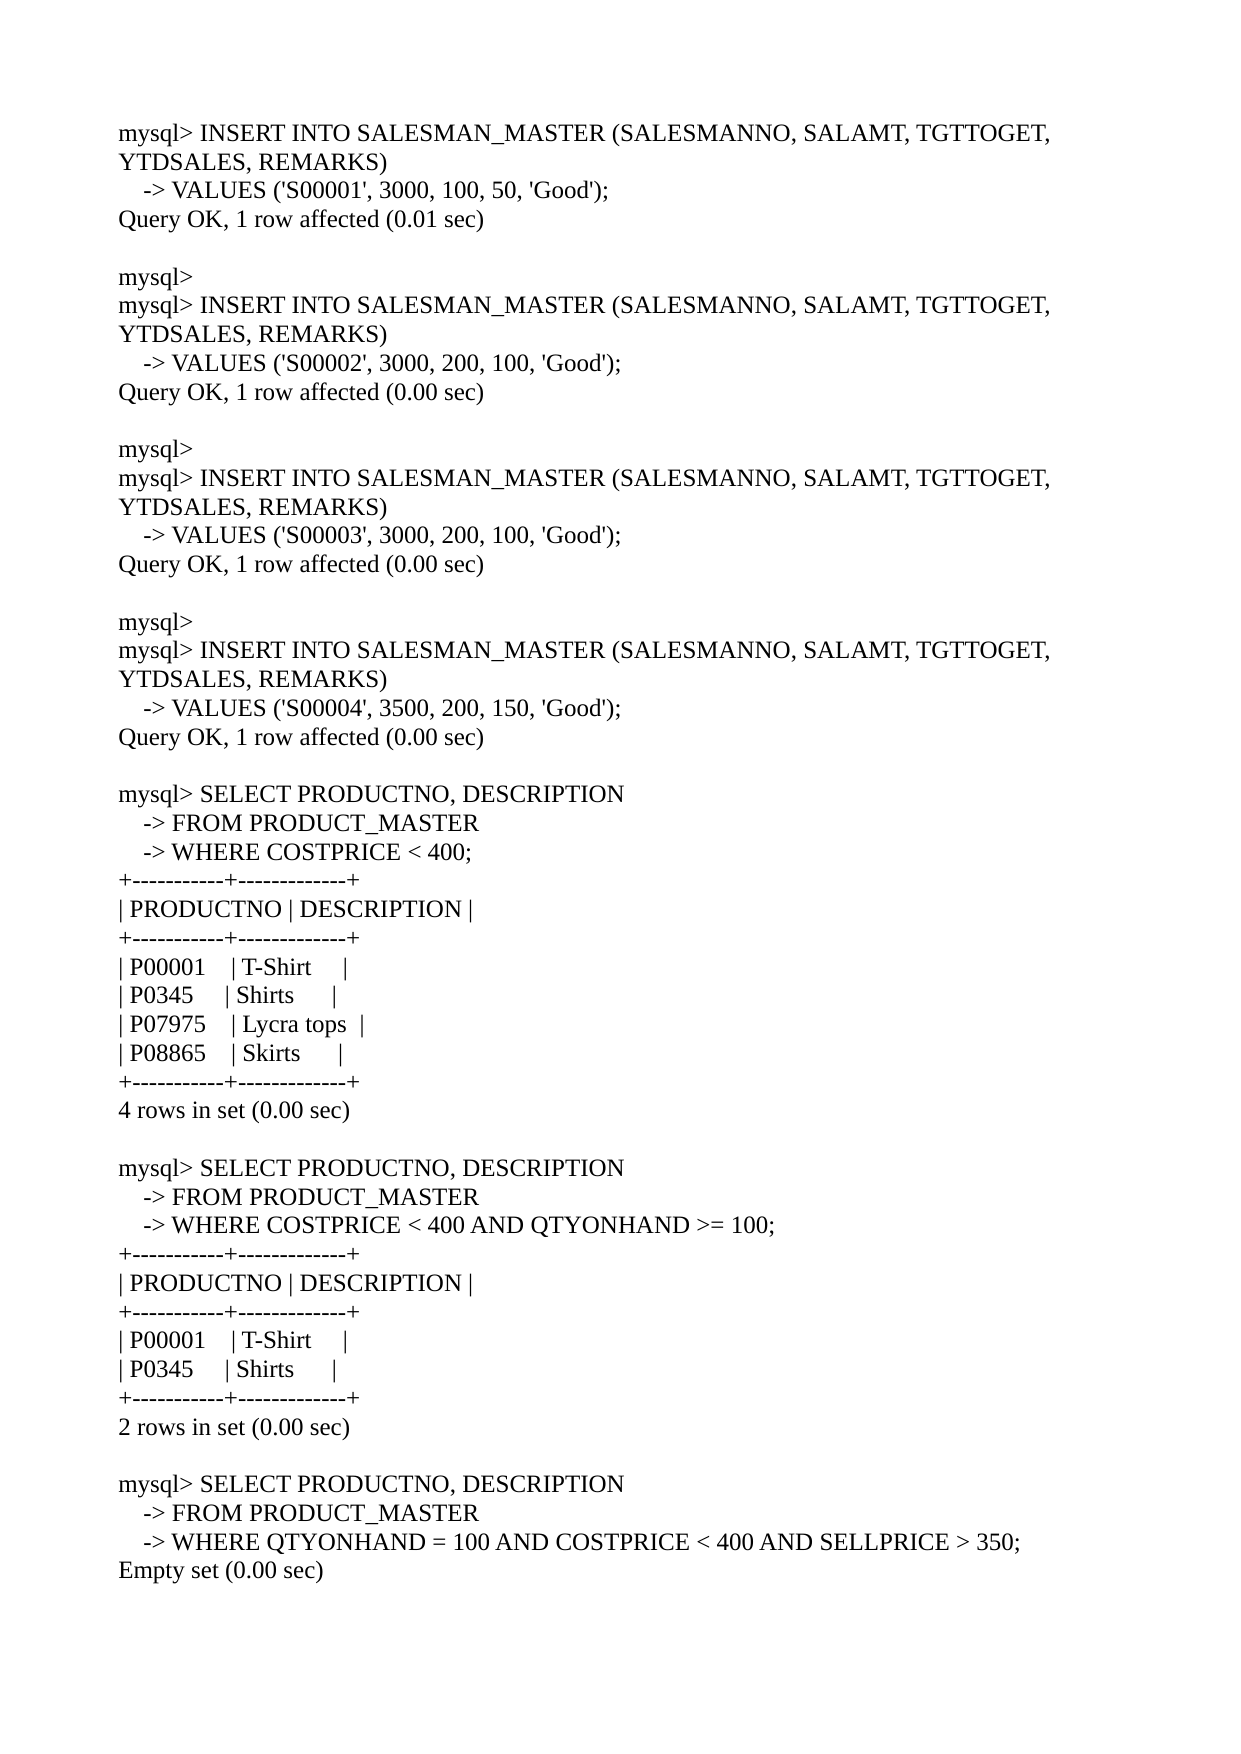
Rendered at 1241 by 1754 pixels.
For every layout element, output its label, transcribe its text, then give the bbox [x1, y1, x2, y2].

text mysql> SELECT PRODUCTNO, DESCRIPTION [118, 779, 1122, 808]
text mysql> INSERT INTO SALESMAN_MASTER (SALESMANNO, SALAMT, TGTTOGET, YTDSALES, REMARKS) [118, 291, 1122, 348]
text Empty set (0.00 sec) [118, 1556, 1122, 1584]
text mysql> [118, 262, 1122, 291]
text Query OK, 1 row affected (0.00 sec) [118, 549, 1122, 578]
text -> VALUES ('S00004', 3500, 200, 150, 'Good'); [118, 693, 1122, 722]
text +-----------+-------------+ [118, 1383, 1122, 1412]
text | PRODUCTNO | DESCRIPTION | [118, 1268, 1122, 1297]
text | P0345 | Shirts | [118, 981, 1122, 1009]
text -> FROM PRODUCT_MASTER [118, 1498, 1122, 1527]
text mysql> SELECT PRODUCTNO, DESCRIPTION [118, 1469, 1122, 1498]
text mysql> SELECT PRODUCTNO, DESCRIPTION [118, 1153, 1122, 1182]
text -> VALUES ('S00002', 3000, 200, 100, 'Good'); [118, 348, 1122, 377]
text +-----------+-------------+ [118, 923, 1122, 952]
text mysql> INSERT INTO SALESMAN_MASTER (SALESMANNO, SALAMT, TGTTOGET, YTDSALES, REMARKS) [118, 118, 1122, 176]
text mysql> INSERT INTO SALESMAN_MASTER (SALESMANNO, SALAMT, TGTTOGET, YTDSALES, REMARKS) [118, 463, 1122, 521]
text mysql> [118, 607, 1122, 636]
text Query OK, 1 row affected (0.01 sec) [118, 204, 1122, 233]
text +-----------+-------------+ [118, 1067, 1122, 1096]
text +-----------+-------------+ [118, 1239, 1122, 1268]
text -> VALUES ('S00003', 3000, 200, 100, 'Good'); [118, 521, 1122, 549]
text -> VALUES ('S00001', 3000, 100, 50, 'Good'); [118, 176, 1122, 204]
text | PRODUCTNO | DESCRIPTION | [118, 894, 1122, 923]
text mysql> [118, 434, 1122, 463]
text -> WHERE COSTPRICE < 400 AND QTYONHAND >= 100; [118, 1211, 1122, 1239]
text | P07975 | Lycra tops | [118, 1009, 1122, 1038]
text | P00001 | T-Shirt | [118, 952, 1122, 981]
text -> FROM PRODUCT_MASTER [118, 1182, 1122, 1211]
text Query OK, 1 row affected (0.00 sec) [118, 377, 1122, 406]
text 4 rows in set (0.00 sec) [118, 1096, 1122, 1124]
text -> WHERE COSTPRICE < 400; [118, 837, 1122, 866]
text -> FROM PRODUCT_MASTER [118, 808, 1122, 837]
text mysql> INSERT INTO SALESMAN_MASTER (SALESMANNO, SALAMT, TGTTOGET, YTDSALES, REMARKS) [118, 636, 1122, 693]
text | P00001 | T-Shirt | [118, 1326, 1122, 1354]
text | P08865 | Skirts | [118, 1038, 1122, 1067]
text +-----------+-------------+ [118, 1297, 1122, 1326]
text +-----------+-------------+ [118, 866, 1122, 894]
text -> WHERE QTYONHAND = 100 AND COSTPRICE < 400 AND SELLPRICE > 350; [118, 1527, 1122, 1556]
text 2 rows in set (0.00 sec) [118, 1412, 1122, 1441]
text | P0345 | Shirts | [118, 1354, 1122, 1383]
text Query OK, 1 row affected (0.00 sec) [118, 722, 1122, 751]
